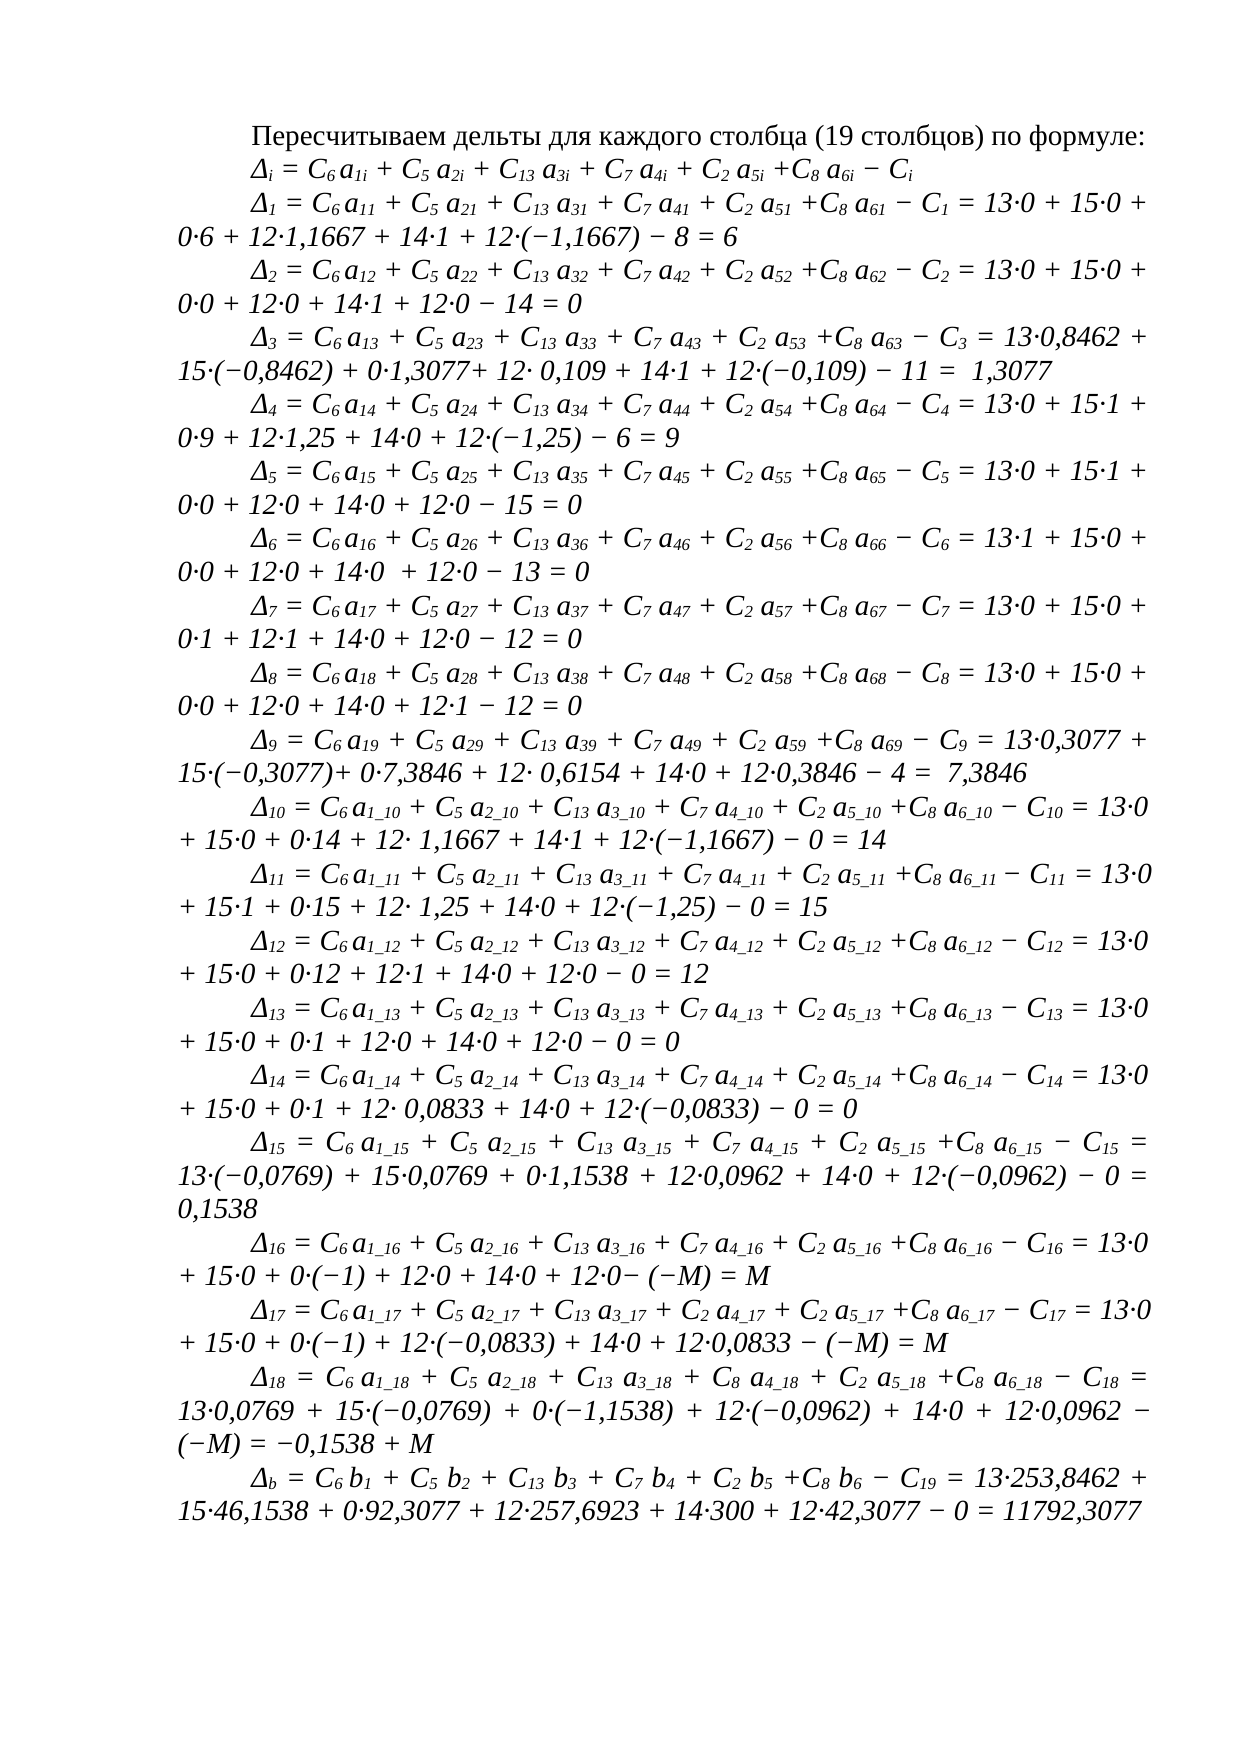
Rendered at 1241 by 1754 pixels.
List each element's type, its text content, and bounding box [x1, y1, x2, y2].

text Δ1 = C6 a11 + C5 a21 + C13 a31 + C7 a41 + C2 a51 +C8 a61 − C1 = 13·0 + 15·0 + 0·6 + 12·1,1667 + 14·1 + 12·(−1,1667) − 8 = 6 [177, 185, 1152, 252]
text Δ16 = C6 a1_16 + C5 a2_16 + C13 a3_16 + C7 a4_16 + C2 a5_16 +C8 a6_16 − C16 = 13·0 + 15·0 + 0·(−1) + 12·0 + 14·0 + 12·0− (−M) = M [177, 1225, 1152, 1292]
text Δ13 = C6 a1_13 + C5 a2_13 + C13 a3_13 + C7 a4_13 + C2 a5_13 +C8 a6_13 − C13 = 13·0 + 15·0 + 0·1 + 12·0 + 14·0 + 12·0 − 0 = 0 [177, 990, 1152, 1057]
text Δ12 = C6 a1_12 + C5 a2_12 + C13 a3_12 + C7 a4_12 + C2 a5_12 +C8 a6_12 − C12 = 13·0 + 15·0 + 0·12 + 12·1 + 14·0 + 12·0 − 0 = 12 [177, 923, 1152, 990]
text Δ17 = C6 a1_17 + C5 a2_17 + C13 a3_17 + C2 a4_17 + C2 a5_17 +C8 a6_17 − C17 = 13·0 + 15·0 + 0·(−1) + 12·(−0,0833) + 14·0 + 12·0,0833 − (−M) = M [177, 1292, 1152, 1359]
text Δ9 = C6 a19 + C5 a29 + C13 a39 + C7 a49 + C2 a59 +C8 a69 − C9 = 13·0,3077 + 15·(−0,3077)+ 0·7,3846 + 12· 0,6154 + 14·0 + 12·0,3846 − 4 = 7,3846 [177, 722, 1152, 789]
text Пересчитываем дельты для каждого столбца (19 столбцов) по формуле: [177, 118, 1152, 152]
text Δ11 = C6 a1_11 + C5 a2_11 + C13 a3_11 + C7 a4_11 + C2 a5_11 +C8 a6_11 − C11 = 13·0 + 15·1 + 0·15 + 12· 1,25 + 14·0 + 12·(−1,25) − 0 = 15 [177, 856, 1152, 923]
text Δ5 = C6 a15 + C5 a25 + C13 a35 + C7 a45 + C2 a55 +C8 a65 − C5 = 13·0 + 15·1 + 0·0 + 12·0 + 14·0 + 12·0 − 15 = 0 [177, 453, 1152, 521]
text Δ15 = C6 a1_15 + C5 a2_15 + C13 a3_15 + C7 a4_15 + C2 a5_15 +C8 a6_15 − C15 = 13·(−0,0769) + 15·0,0769 + 0·1,1538 + 12·0,0962 + 14·0 + 12·(−0,0962) − 0 = 0,1538 [177, 1124, 1152, 1225]
text Δ2 = C6 a12 + C5 a22 + C13 a32 + C7 a42 + C2 a52 +C8 a62 − C2 = 13·0 + 15·0 + 0·0 + 12·0 + 14·1 + 12·0 − 14 = 0 [177, 252, 1152, 319]
text Δ7 = C6 a17 + C5 a27 + C13 a37 + C7 a47 + C2 a57 +C8 a67 − C7 = 13·0 + 15·0 + 0·1 + 12·1 + 14·0 + 12·0 − 12 = 0 [177, 588, 1152, 655]
text Δi = C6 a1i + C5 a2i + C13 a3i + C7 a4i + C2 a5i +C8 a6i − Ci [177, 152, 1152, 185]
text Δ3 = C6 a13 + C5 a23 + C13 a33 + C7 a43 + C2 a53 +C8 a63 − C3 = 13·0,8462 + 15·(−0,8462) + 0·1,3077+ 12· 0,109 + 14·1 + 12·(−0,109) − 11 = 1,3077 [177, 319, 1152, 386]
text Δ18 = C6 a1_18 + C5 a2_18 + C13 a3_18 + C8 a4_18 + C2 a5_18 +C8 a6_18 − C18 = 13·0,0769 + 15·(−0,0769) + 0·(−1,1538) + 12·(−0,0962) + 14·0 + 12·0,0962 − (−M) = −0,1538 + M [177, 1359, 1152, 1460]
text Δ14 = C6 a1_14 + C5 a2_14 + C13 a3_14 + C7 a4_14 + C2 a5_14 +C8 a6_14 − C14 = 13·0 + 15·0 + 0·1 + 12· 0,0833 + 14·0 + 12·(−0,0833) − 0 = 0 [177, 1057, 1152, 1124]
text Δ4 = C6 a14 + C5 a24 + C13 a34 + C7 a44 + C2 a54 +C8 a64 − C4 = 13·0 + 15·1 + 0·9 + 12·1,25 + 14·0 + 12·(−1,25) − 6 = 9 [177, 386, 1152, 453]
text Δ6 = C6 a16 + C5 a26 + C13 a36 + C7 a46 + C2 a56 +C8 a66 − C6 = 13·1 + 15·0 + 0·0 + 12·0 + 14·0 + 12·0 − 13 = 0 [177, 521, 1152, 588]
text Δb = C6 b1 + C5 b2 + C13 b3 + C7 b4 + C2 b5 +C8 b6 − C19 = 13·253,8462 + 15·46,1538 + 0·92,3077 + 12·257,6923 + 14·300 + 12·42,3077 − 0 = 11792,3077 [177, 1460, 1152, 1527]
text Δ8 = C6 a18 + C5 a28 + C13 a38 + C7 a48 + C2 a58 +C8 a68 − C8 = 13·0 + 15·0 + 0·0 + 12·0 + 14·0 + 12·1 − 12 = 0 [177, 655, 1152, 722]
text Δ10 = C6 a1_10 + C5 a2_10 + C13 a3_10 + C7 a4_10 + C2 a5_10 +C8 a6_10 − C10 = 13·0 + 15·0 + 0·14 + 12· 1,1667 + 14·1 + 12·(−1,1667) − 0 = 14 [177, 789, 1152, 856]
